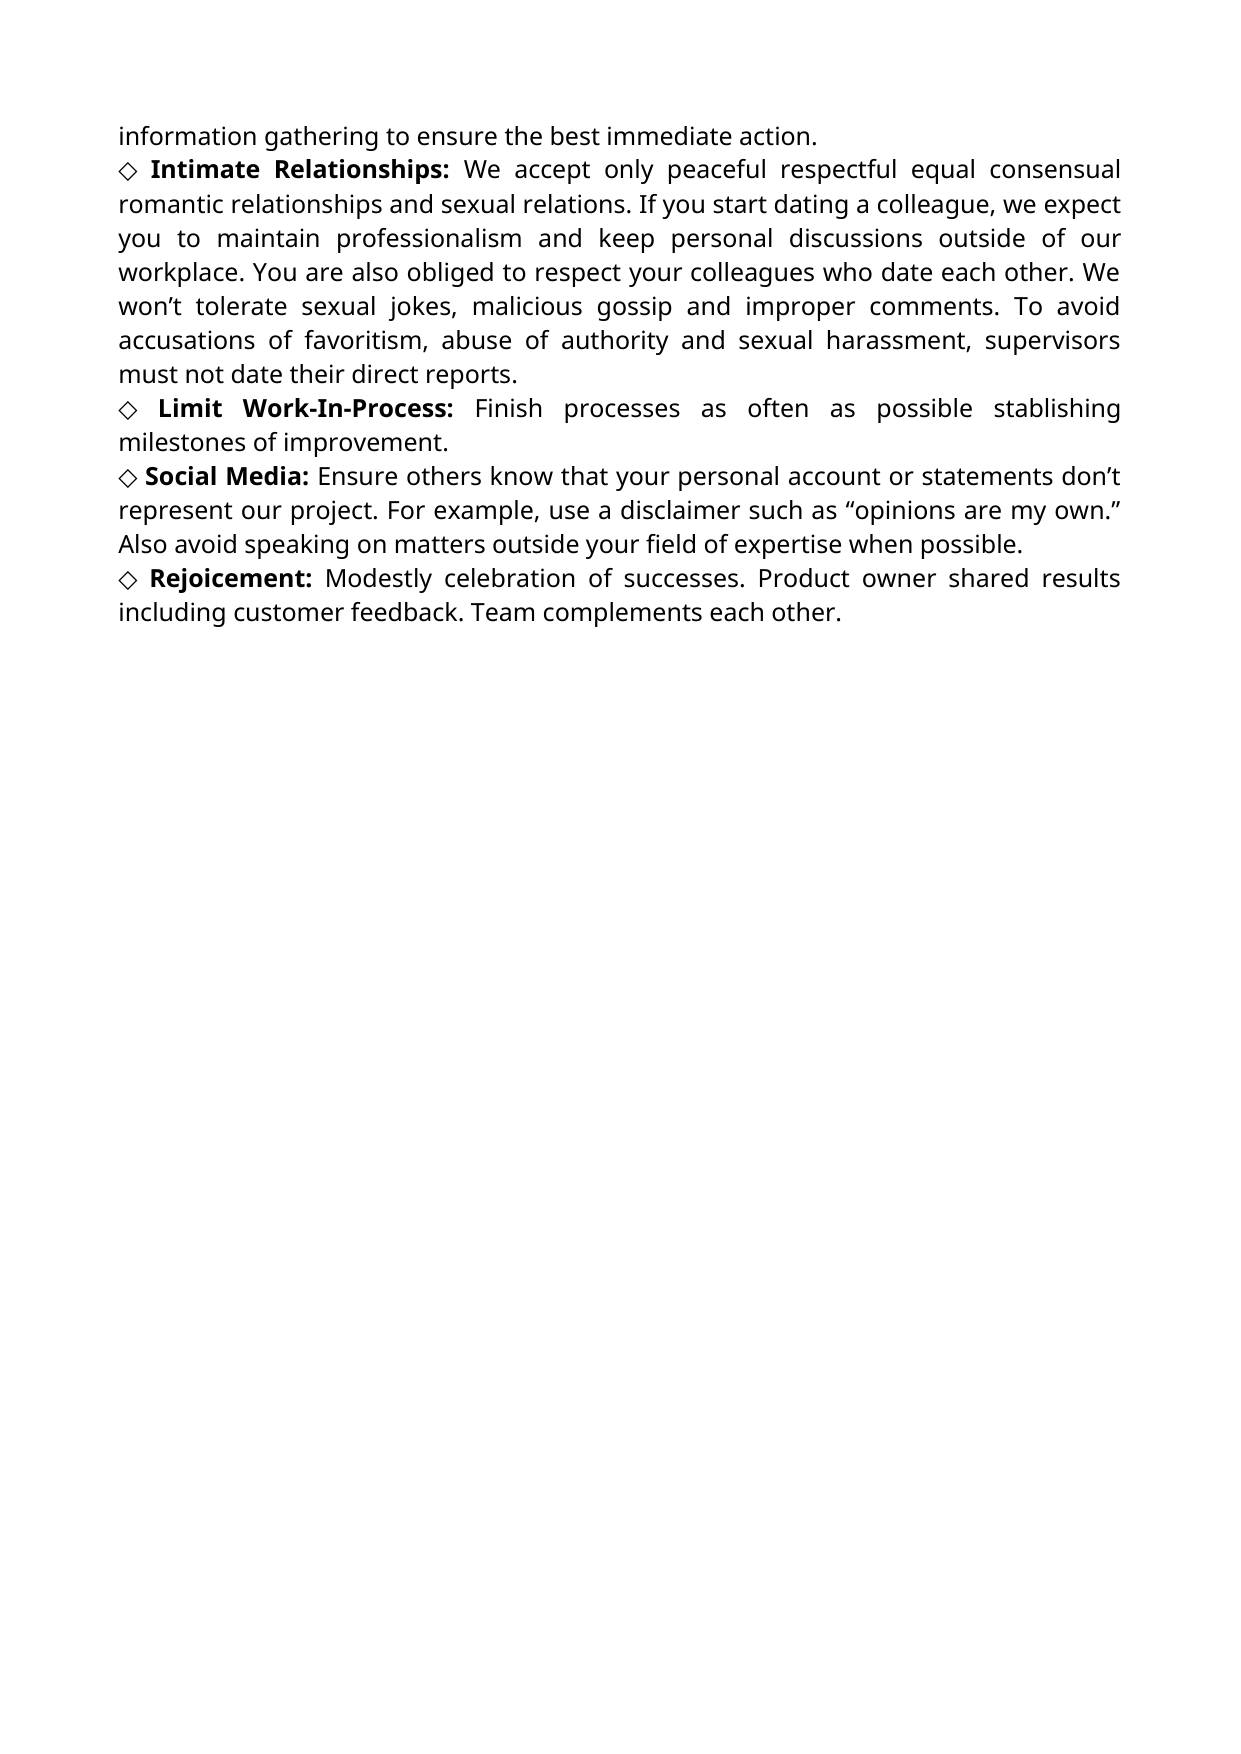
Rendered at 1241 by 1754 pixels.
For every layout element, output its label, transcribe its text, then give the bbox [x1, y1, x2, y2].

text ◇ Intimate Relationships: We accept only peaceful respectful equal consensual romantic relationships and sexual relations. If you start dating a colleague, we expect you to maintain professionalism and keep personal discussions outside of our workplace. You are also obliged to respect your colleagues who date each other. We won’t tolerate sexual jokes, malicious gossip and improper comments. To avoid accusations of favoritism, abuse of authority and sexual harassment, supervisors must not date their direct reports. [118, 152, 1122, 391]
text ◇ Limit Work-In-Process: Finish processes as often as possible stablishing milestones of improvement. [118, 391, 1122, 459]
text ◇ Rejoicement: Modestly celebration of successes. Product owner shared results including customer feedback. Team complements each other. [118, 561, 1122, 629]
text information gathering to ensure the best immediate action. [118, 118, 1122, 152]
text ◇ Social Media: Ensure others know that your personal account or statements don’t represent our project. For example, use a disclaimer such as “opinions are my own.” Also avoid speaking on matters outside your field of expertise when possible. [118, 459, 1122, 561]
